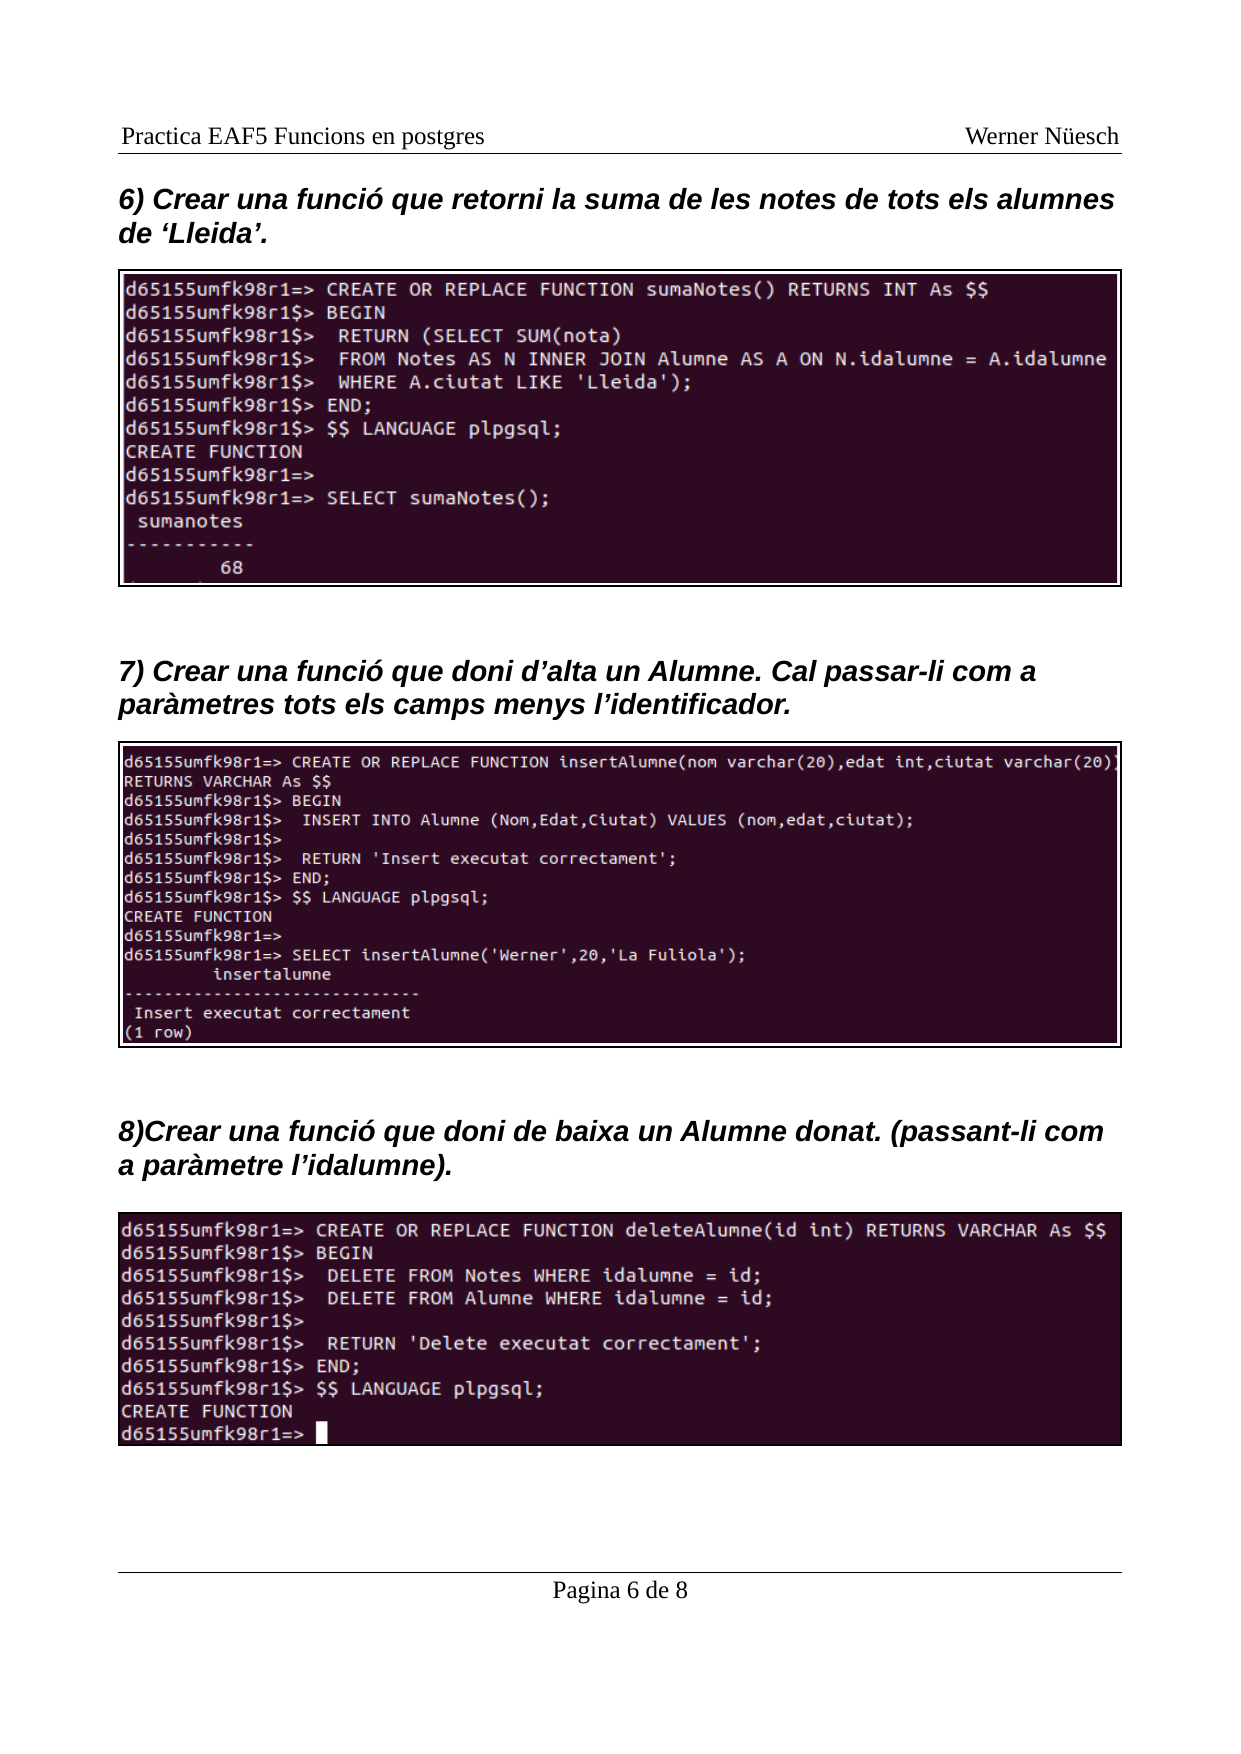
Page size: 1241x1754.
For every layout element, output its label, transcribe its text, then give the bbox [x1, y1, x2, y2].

subtitle 8)Crear una funció que doni de baixa un Alumne donat. (passant-li com a paràmetre l’idalumne). [118, 1114, 1122, 1181]
picture [123, 274, 1118, 583]
picture [123, 746, 1118, 1043]
subtitle 6) Crear una funció que retorni la suma de les notes de tots els alumnes de ‘Lleida’. [118, 182, 1122, 249]
subtitle 7) Crear una funció que doni d’alta un Alumne. Cal passar-li com a paràmetres tots els camps menys l’identificador. [118, 654, 1122, 721]
picture [120, 1214, 1120, 1444]
